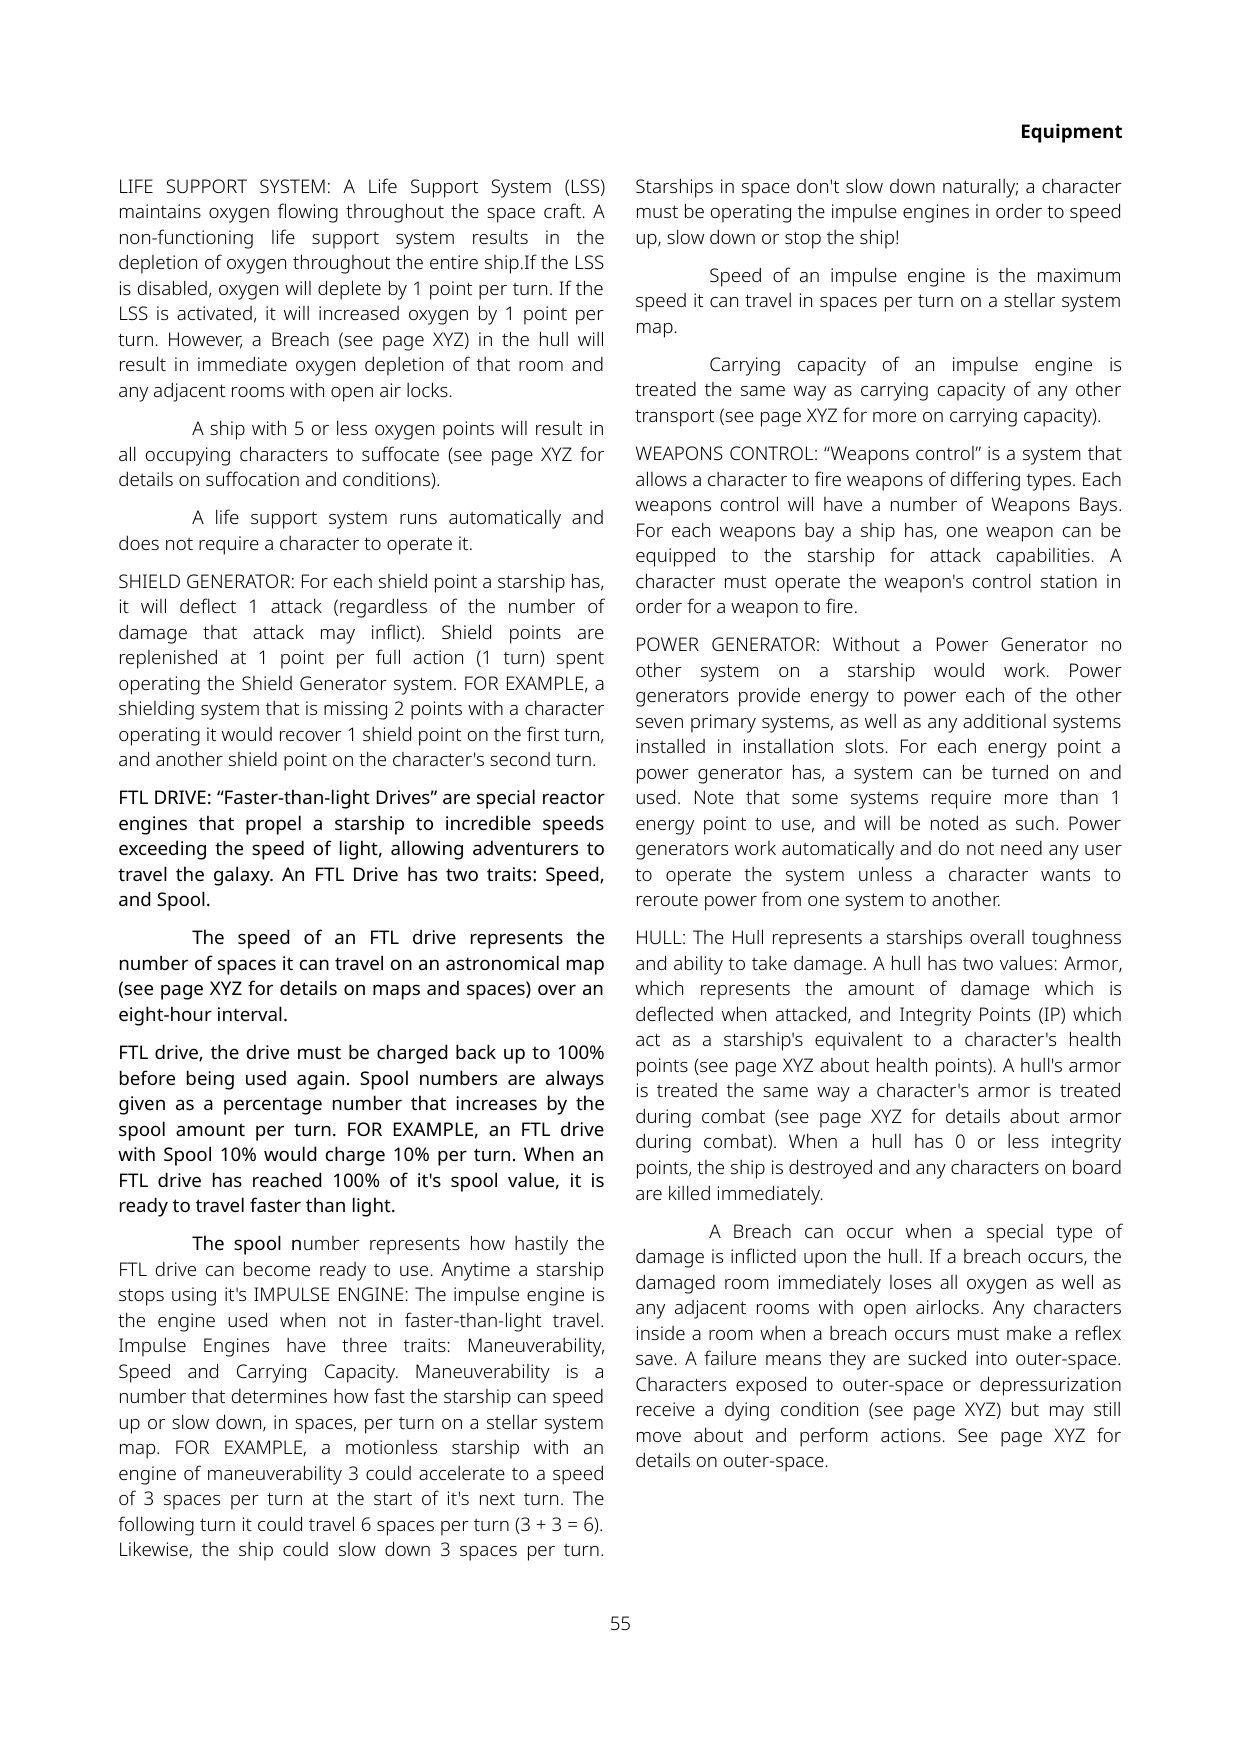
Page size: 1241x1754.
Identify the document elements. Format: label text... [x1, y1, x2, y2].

text Speed of an impulse engine is the maximum speed it can travel in spaces per turn on a stellar system map. [635, 262, 1122, 339]
text LIFE SUPPORT SYSTEM: A Life Support System (LSS) maintains oxygen flowing throughout the space craft. A non-functioning life support system results in the depletion of oxygen throughout the entire ship.If the LSS is disabled, oxygen will deplete by 1 point per turn. If the LSS is activated, it will increased oxygen by 1 point per turn. However, a Breach (see page XYZ) in the hull will result in immediate oxygen depletion of that room and any adjacent rooms with open air locks. [118, 173, 605, 403]
text Starships in space don't slow down naturally; a character must be operating the impulse engines in order to speed up, slow down or stop the ship! [635, 173, 1122, 250]
text The speed of an FTL drive represents the number of spaces it can travel on an astronomical map (see page XYZ for details on maps and spaces) over an eight-hour interval. [118, 925, 605, 1027]
text A Breach can occur when a special type of damage is inflicted upon the hull. If a breach occurs, the damaged room immediately loses all oxygen as well as any adjacent rooms with open airlocks. Any characters inside a room when a breach occurs must make a reflex save. A failure means they are sucked into outer-space. Characters exposed to outer-space or depressurization receive a dying condition (see page XYZ) but may still move about and perform actions. See page XYZ for details on outer-space. [635, 1218, 1122, 1473]
text WEAPONS CONTROL: “Weapons control” is a system that allows a character to fire weapons of differing types. Each weapons control will have a number of Weapons Bays. For each weapons bay a ship has, one weapon can be equipped to the starship for attack capabilities. A character must operate the weapon's control station in order for a weapon to fire. [635, 440, 1122, 619]
text SHIELD GENERATOR: For each shield point a starship has, it will deflect 1 attack (regardless of the number of damage that attack may inflict). Shield points are replenished at 1 point per full action (1 turn) spent operating the Shield Generator system. FOR EXAMPLE, a shielding system that is missing 2 points with a character operating it would recover 1 shield point on the first turn, and another shield point on the character's second turn. [118, 568, 605, 772]
text A ship with 5 or less oxygen points will result in all occupying characters to suffocate (see page XYZ for details on suffocation and conditions). [118, 415, 605, 492]
text A life support system runs automatically and does not require a character to operate it. [118, 504, 605, 555]
text The spool number represents how hastily the FTL drive can become ready to use. Anytime a starship stops using it's IMPULSE ENGINE: The impulse engine is the engine used when not in faster-than-light travel. Impulse Engines have three traits: Maneuverability, Speed and Carrying Capacity. Maneuverability is a number that determines how fast the starship can speed up or slow down, in spaces, per turn on a stellar system map. FOR EXAMPLE, a motionless starship with an engine of maneuverability 3 could accelerate to a speed of 3 spaces per turn at the start of it's next turn. The following turn it could travel 6 spaces per turn (3 + 3 = 6). Likewise, the ship could slow down 3 spaces per turn. [118, 1230, 605, 1562]
text HULL: The Hull represents a starships overall toughness and ability to take damage. A hull has two values: Armor, which represents the amount of damage which is deflected when attacked, and Integrity Points (IP) which act as a starship's equivalent to a character's health points (see page XYZ about health points). A hull's armor is treated the same way a character's armor is treated during combat (see page XYZ for details about armor during combat). When a hull has 0 or less integrity points, the ship is destroyed and any characters on board are killed immediately. [635, 925, 1122, 1205]
text FTL DRIVE: “Faster-than-light Drives” are special reactor engines that propel a starship to incredible speeds exceeding the speed of light, allowing adventurers to travel the galaxy. An FTL Drive has two traits: Speed, and Spool. [118, 784, 605, 912]
text FTL drive, the drive must be charged back up to 100% before being used again. Spool numbers are always given as a percentage number that increases by the spool amount per turn. FOR EXAMPLE, an FTL drive with Spool 10% would charge 10% per turn. When an FTL drive has reached 100% of it's spool value, it is ready to travel faster than light. [118, 1039, 605, 1218]
text Carrying capacity of an impulse engine is treated the same way as carrying capacity of any other transport (see page XYZ for more on carrying capacity). [635, 351, 1122, 428]
text POWER GENERATOR: Without a Power Generator no other system on a starship would work. Power generators provide energy to power each of the other seven primary systems, as well as any additional systems installed in installation slots. For each energy point a power generator has, a system can be turned on and used. Note that some systems require more than 1 energy point to use, and will be noted as such. Power generators work automatically and do not need any user to operate the system unless a character wants to reroute power from one system to another. [635, 631, 1122, 912]
